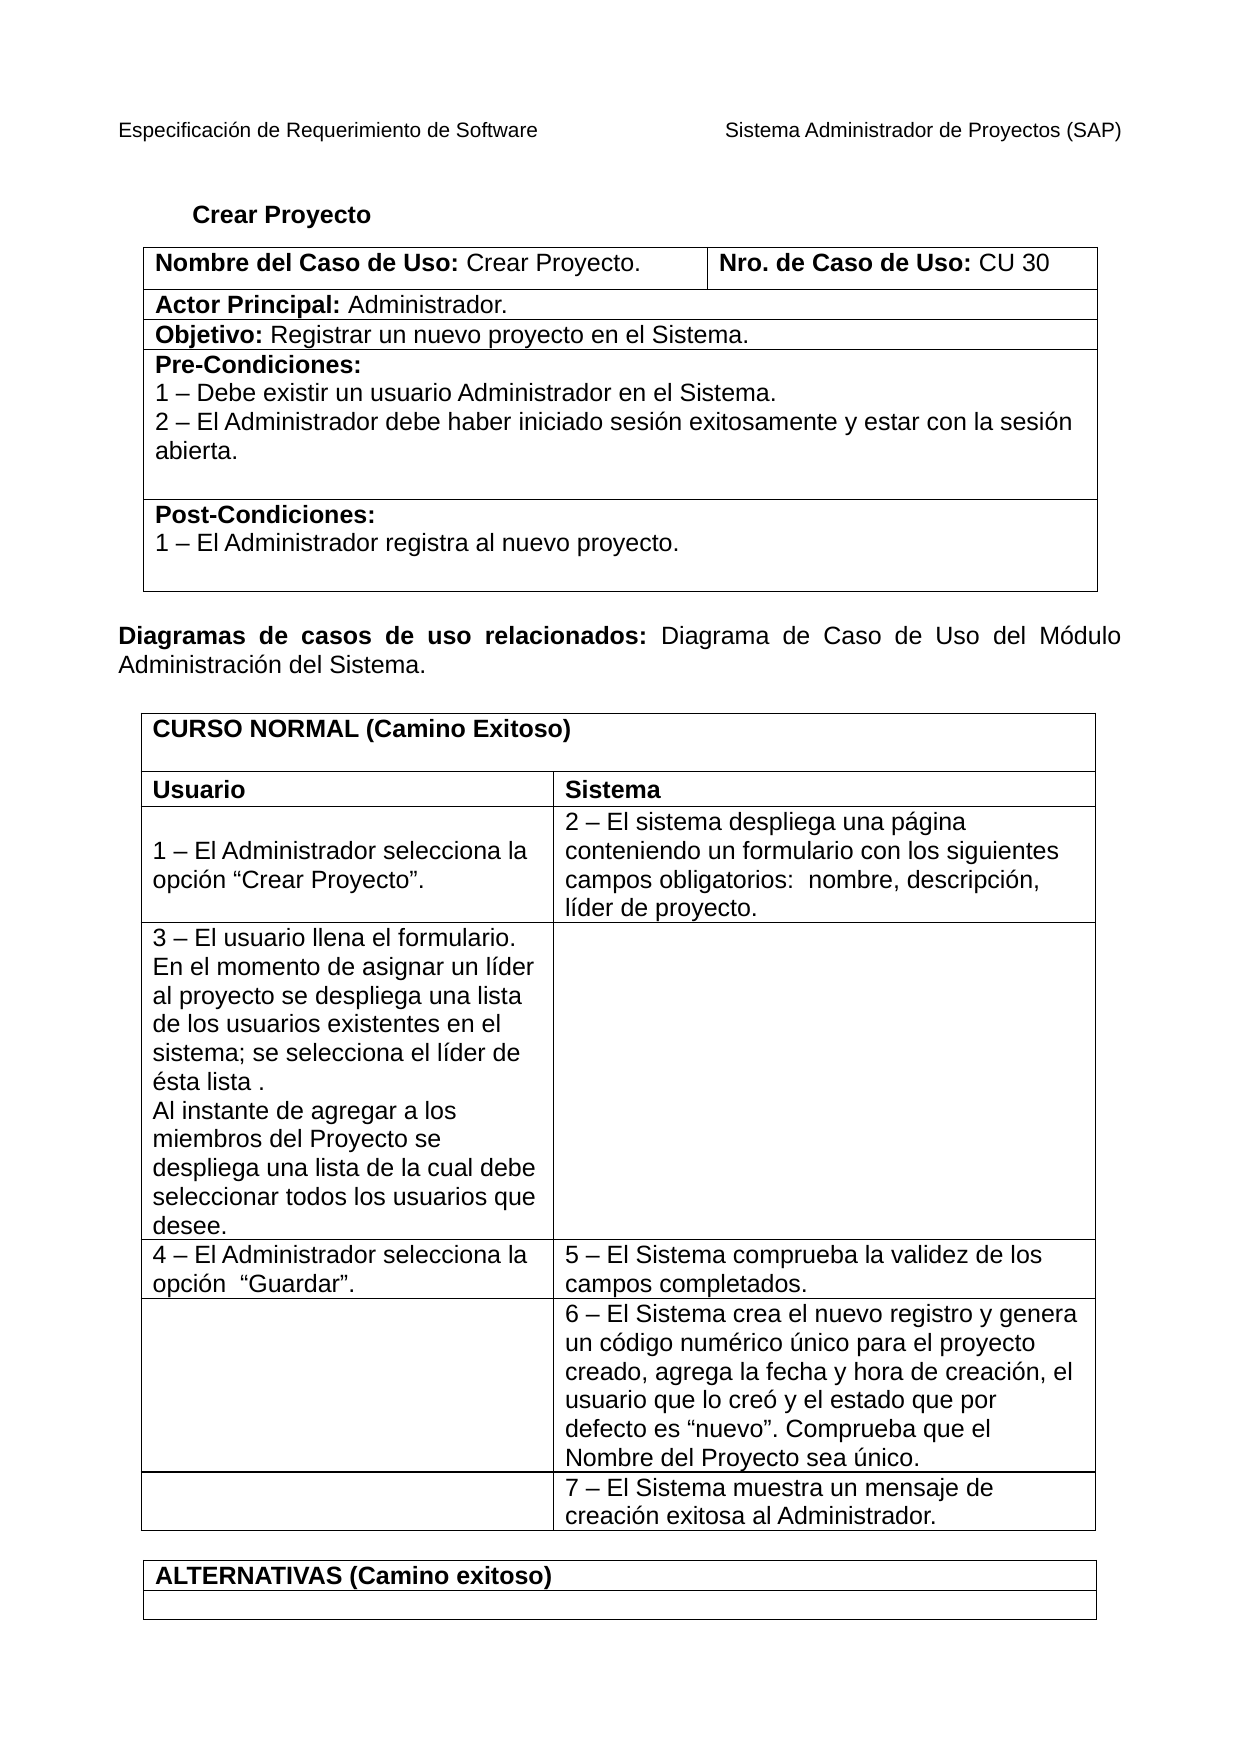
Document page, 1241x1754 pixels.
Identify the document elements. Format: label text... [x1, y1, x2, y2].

table_cell 4 – El Administrador selecciona la opción “Guardar”. [142, 1240, 553, 1298]
table_cell [144, 1591, 1096, 1619]
table_cell [142, 1299, 553, 1471]
table_cell 3 – El usuario llena el formulario. En el momento de asignar un líder al proyecto se despliega una lista de los usuarios existentes en el sistema; se selecciona el líder de ésta lista . Al instante de agregar a los miembros del Proyecto se despliega una lista de la cual debe seleccionar todos los usuarios que desee. [142, 923, 553, 1239]
table_cell Actor Principal: Administrador. [144, 290, 1097, 319]
table_cell Pre-Condiciones: 1 – Debe existir un usuario Administrador en el Sistema. 2 – El Administrador debe haber iniciado sesión exitosamente y estar con la sesión abierta. [144, 350, 1097, 499]
table_cell 6 – El Sistema crea el nuevo registro y genera un código numérico único para el proyecto creado, agrega la fecha y hora de creación, el usuario que lo creó y el estado que por defecto es “nuevo”. Comprueba que el Nombre del Proyecto sea único. [554, 1299, 1095, 1471]
table_header Nro. de Caso de Uso: CU 30 [708, 248, 1097, 289]
table_cell Post-Condiciones: 1 – El Administrador registra al nuevo proyecto. [144, 500, 1097, 591]
table_header Nombre del Caso de Uso: Crear Proyecto. [144, 248, 707, 289]
text Diagramas de casos de uso relacionados: Diagrama de Caso de Uso del Módulo Administración del Sistema. [118, 621, 1122, 678]
table_header CURSO NORMAL (Camino Exitoso) [142, 714, 1095, 771]
table_header ALTERNATIVAS (Camino exitoso) [144, 1561, 1096, 1589]
table_cell [554, 923, 1095, 1239]
table_cell [142, 1473, 553, 1530]
text Crear Proyecto [118, 200, 1122, 229]
table_cell Objetivo: Registrar un nuevo proyecto en el Sistema. [144, 320, 1097, 348]
table_cell 2 – El sistema despliega una página conteniendo un formulario con los siguientes campos obligatorios: nombre, descripción, líder de proyecto. [554, 807, 1095, 922]
table_cell Usuario [142, 772, 553, 806]
table_cell 7 – El Sistema muestra un mensaje de creación exitosa al Administrador. [554, 1473, 1095, 1530]
table_cell Sistema [554, 772, 1095, 806]
table_cell 1 – El Administrador selecciona la opción “Crear Proyecto”. [142, 807, 553, 922]
table_cell 5 – El Sistema comprueba la validez de los campos completados. [554, 1240, 1095, 1298]
